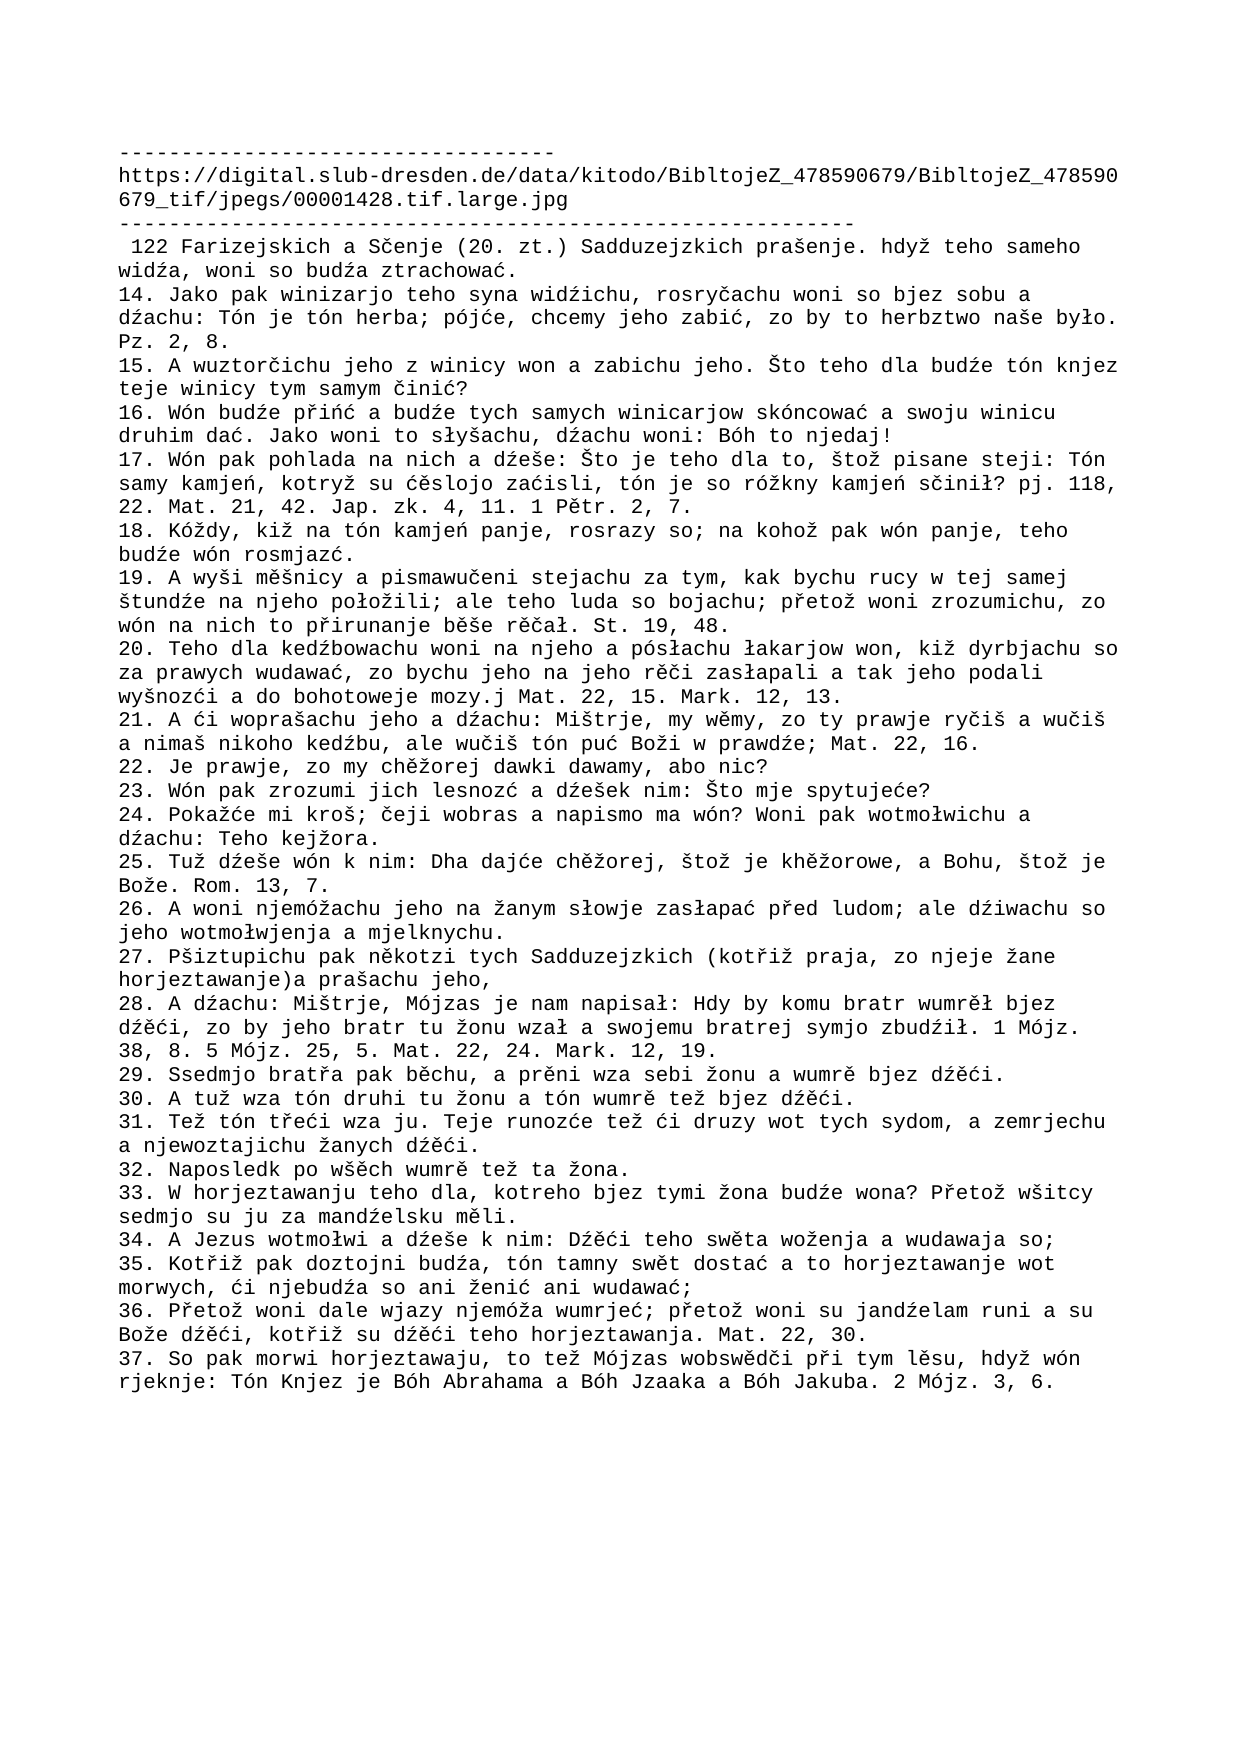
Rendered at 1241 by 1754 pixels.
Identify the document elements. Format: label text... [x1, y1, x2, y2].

text 32. Naposledk po wšěch wumrě tež ta žona. [118, 1158, 1122, 1182]
text 18. Kóždy, kiž na tón kamjeń panje, rosrazy so; na kohož pak wón panje, teho budźe wón rosmjazć. [118, 520, 1122, 567]
text ----------------------------------- https://digital.slub-dresden.de/data/kitodo/BibltojeZ_478590679/BibltojeZ_478590679_tif/jpegs/00001428.tif.large.jpg ----------------------------------------------------------- [118, 142, 1122, 236]
text 19. A wyši měšnicy a pismawučeni stejachu za tym, kak bychu rucy w tej samej štundźe na njeho połožili; ale teho luda so bojachu; přetož woni zrozumichu, zo wón na nich to přirunanje běše rěčał. St. 19, 48. [118, 567, 1122, 638]
text 30. A tuž wza tón druhi tu žonu a tón wumrě tež bjez dźěći. [118, 1088, 1122, 1111]
text 24. Pokažće mi kroš; čeji wobras a napismo ma wón? Woni pak wotmołwichu a dźachu: Teho kejžora. [118, 804, 1122, 851]
text 14. Jako pak winizarjo teho syna widźichu, rosryčachu woni so bjez sobu a dźachu: Tón je tón herba; pójće, chcemy jeho zabić, zo by to herbztwo naše było. Pz. 2, 8. [118, 284, 1122, 354]
text 20. Teho dla kedźbowachu woni na njeho a pósłachu łakarjow won, kiž dyrbjachu so za prawych wudawać, zo bychu jeho na jeho rěči zasłapali a tak jeho podali wyšnozći a do bohotoweje mozy.j Mat. 22, 15. Mark. 12, 13. [118, 638, 1122, 709]
text 28. A dźachu: Mištrje, Mójzas je nam napisał: Hdy by komu bratr wumrěł bjez dźěći, zo by jeho bratr tu žonu wzał a swojemu bratrej symjo zbudźił. 1 Mójz. 38, 8. 5 Mójz. 25, 5. Mat. 22, 24. Mark. 12, 19. [118, 993, 1122, 1064]
text 26. A woni njemóžachu jeho na žanym słowje zasłapać před ludom; ale dźiwachu so jeho wotmołwjenja a mjelknychu. [118, 898, 1122, 946]
text 29. Ssedmjo bratřa pak běchu, a prěni wza sebi žonu a wumrě bjez dźěći. [118, 1064, 1122, 1088]
text 36. Přetož woni dale wjazy njemóža wumrjeć; přetož woni su jandźelam runi a su Bože dźěći, kotřiž su dźěći teho horjeztawanja. Mat. 22, 30. [118, 1300, 1122, 1348]
text 21. A ći woprašachu jeho a dźachu: Mištrje, my wěmy, zo ty prawje ryčiš a wučiš a nimaš nikoho kedźbu, ale wučiš tón puć Boži w prawdźe; Mat. 22, 16. [118, 709, 1122, 757]
text 17. Wón pak pohlada na nich a dźeše: Što je teho dla to, štož pisane steji: Tón samy kamjeń, kotryž su ćěslojo zaćisli, tón je so róžkny kamjeń sčinił? pj. 118, 22. Mat. 21, 42. Jap. zk. 4, 11. 1 Pětr. 2, 7. [118, 449, 1122, 520]
text 27. Pšiztupichu pak někotzi tych Sadduzejzkich (kotřiž praja, zo njeje žane horjeztawanje)a prašachu jeho, [118, 946, 1122, 993]
text 33. W horjeztawanju teho dla, kotreho bjez tymi žona budźe wona? Přetož wšitcy sedmjo su ju za mandźelsku měli. [118, 1182, 1122, 1229]
text 25. Tuž dźeše wón k nim: Dha dajće chěžorej, štož je khěžorowe, a Bohu, štož je Bože. Rom. 13, 7. [118, 851, 1122, 898]
text 16. Wón budźe přińć a budźe tych samych winicarjow skóncować a swoju winicu druhim dać. Jako woni to słyšachu, dźachu woni: Bóh to njedaj! [118, 402, 1122, 449]
text 15. A wuztorčichu jeho z winicy won a zabichu jeho. Što teho dla budźe tón knjez teje winicy tym samym činić? [118, 354, 1122, 402]
text 22. Je prawje, zo my chěžorej dawki dawamy, abo nic? [118, 757, 1122, 780]
text 31. Tež tón třeći wza ju. Teje runozće tež ći druzy wot tych sydom, a zemrjechu a njewoztajichu žanych dźěći. [118, 1111, 1122, 1158]
text 35. Kotřiž pak doztojni budźa, tón tamny swět dostać a to horjeztawanje wot morwych, ći njebudźa so ani ženić ani wudawać; [118, 1253, 1122, 1300]
text 34. A Jezus wotmołwi a dźeše k nim: Dźěći teho swěta woženja a wudawaja so; [118, 1229, 1122, 1253]
text 23. Wón pak zrozumi jich lesnozć a dźešek nim: Što mje spytujeće? [118, 780, 1122, 804]
text 122 Farizejskich a Sčenje (20. zt.) Sadduzejzkich prašenje. hdyž teho sameho widźa, woni so budźa ztrachować. [118, 236, 1122, 284]
text 37. So pak morwi horjeztawaju, to tež Mójzas wobswědči při tym lěsu, hdyž wón rjeknje: Tón Knjez je Bóh Abrahama a Bóh Jzaaka a Bóh Jakuba. 2 Mójz. 3, 6. [118, 1348, 1122, 1395]
